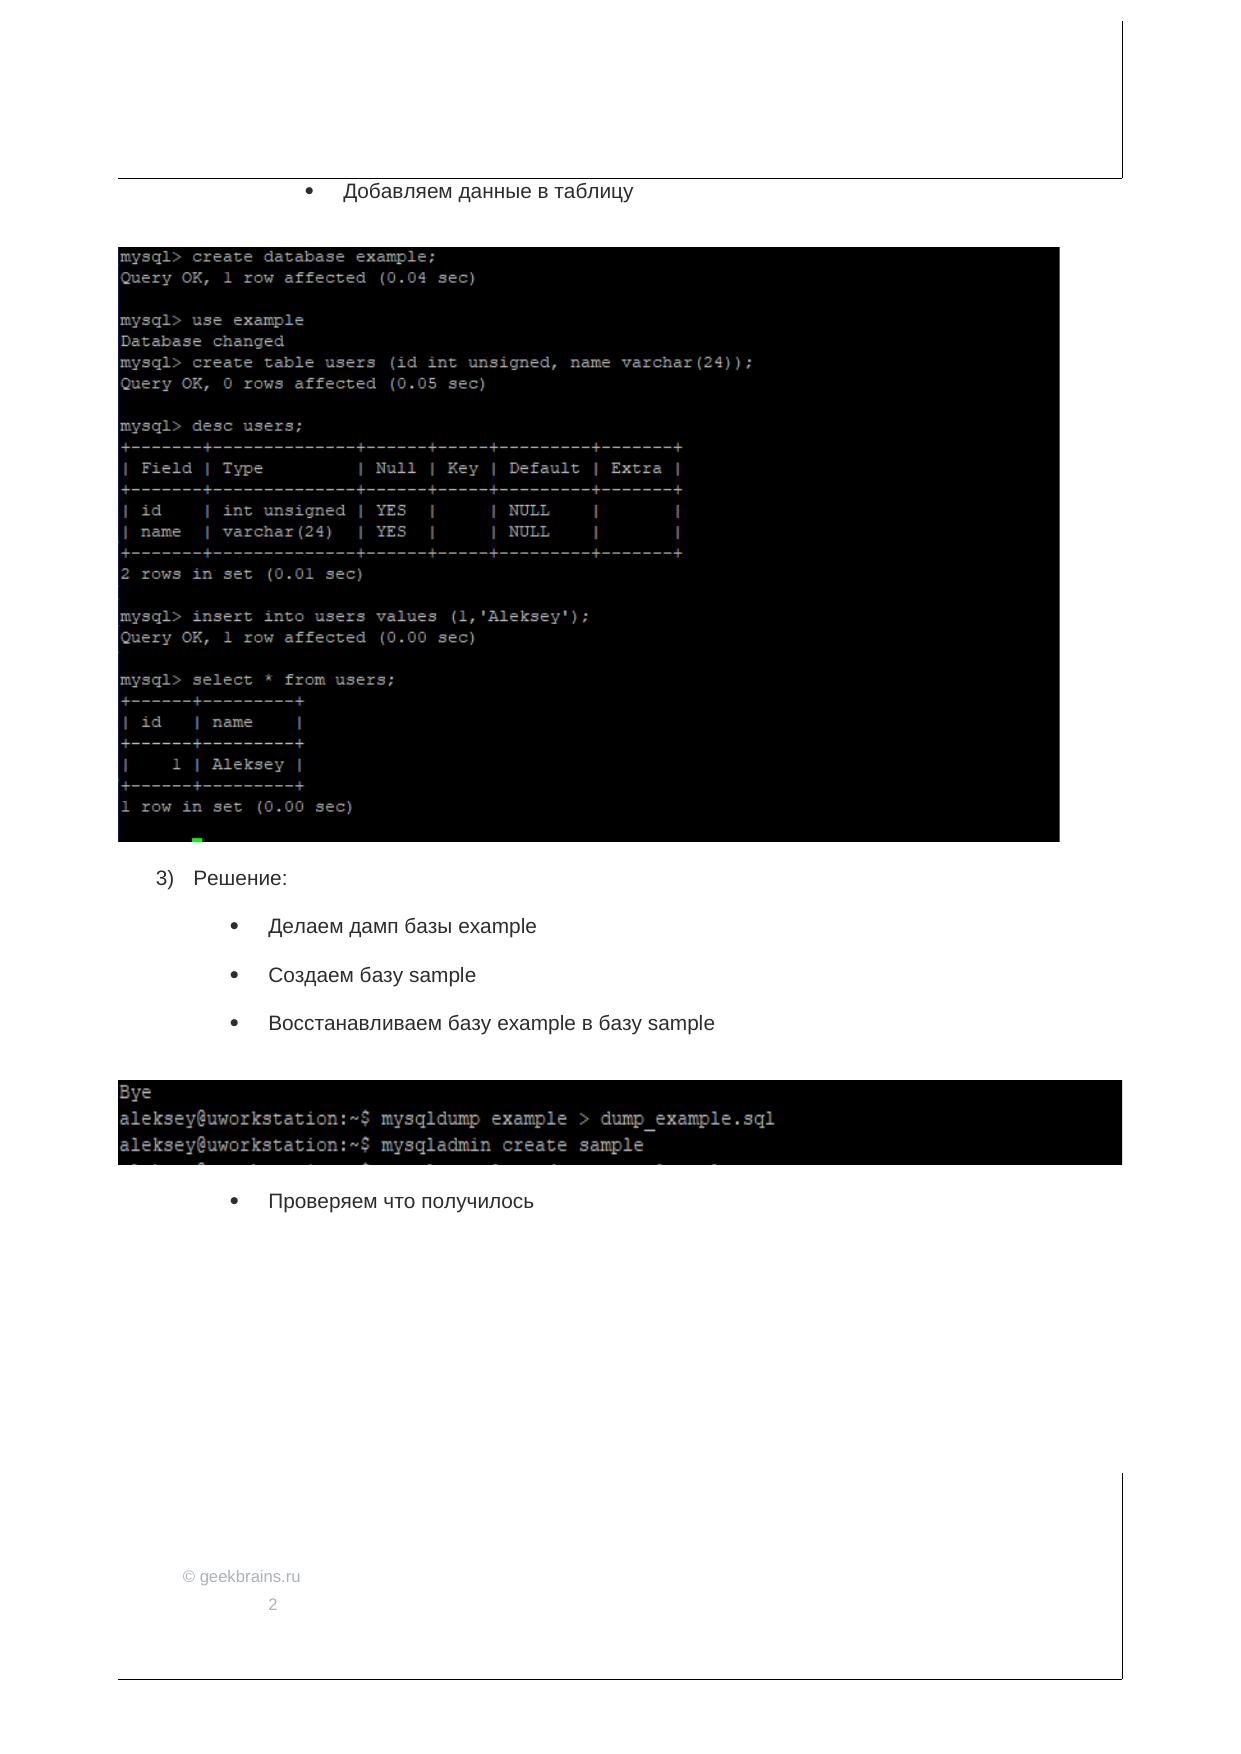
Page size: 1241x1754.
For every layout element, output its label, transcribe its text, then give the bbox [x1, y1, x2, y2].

list Делаем дамп базы example [231, 914, 1122, 938]
list Восстанавливаем базу example в базу sample [231, 1011, 1122, 1035]
list Добавляем данные в таблицу [306, 178, 1122, 202]
list Проверяем что получилось [231, 1189, 1122, 1213]
list Решение: [156, 866, 1122, 889]
list Создаем базу sample [231, 962, 1122, 986]
